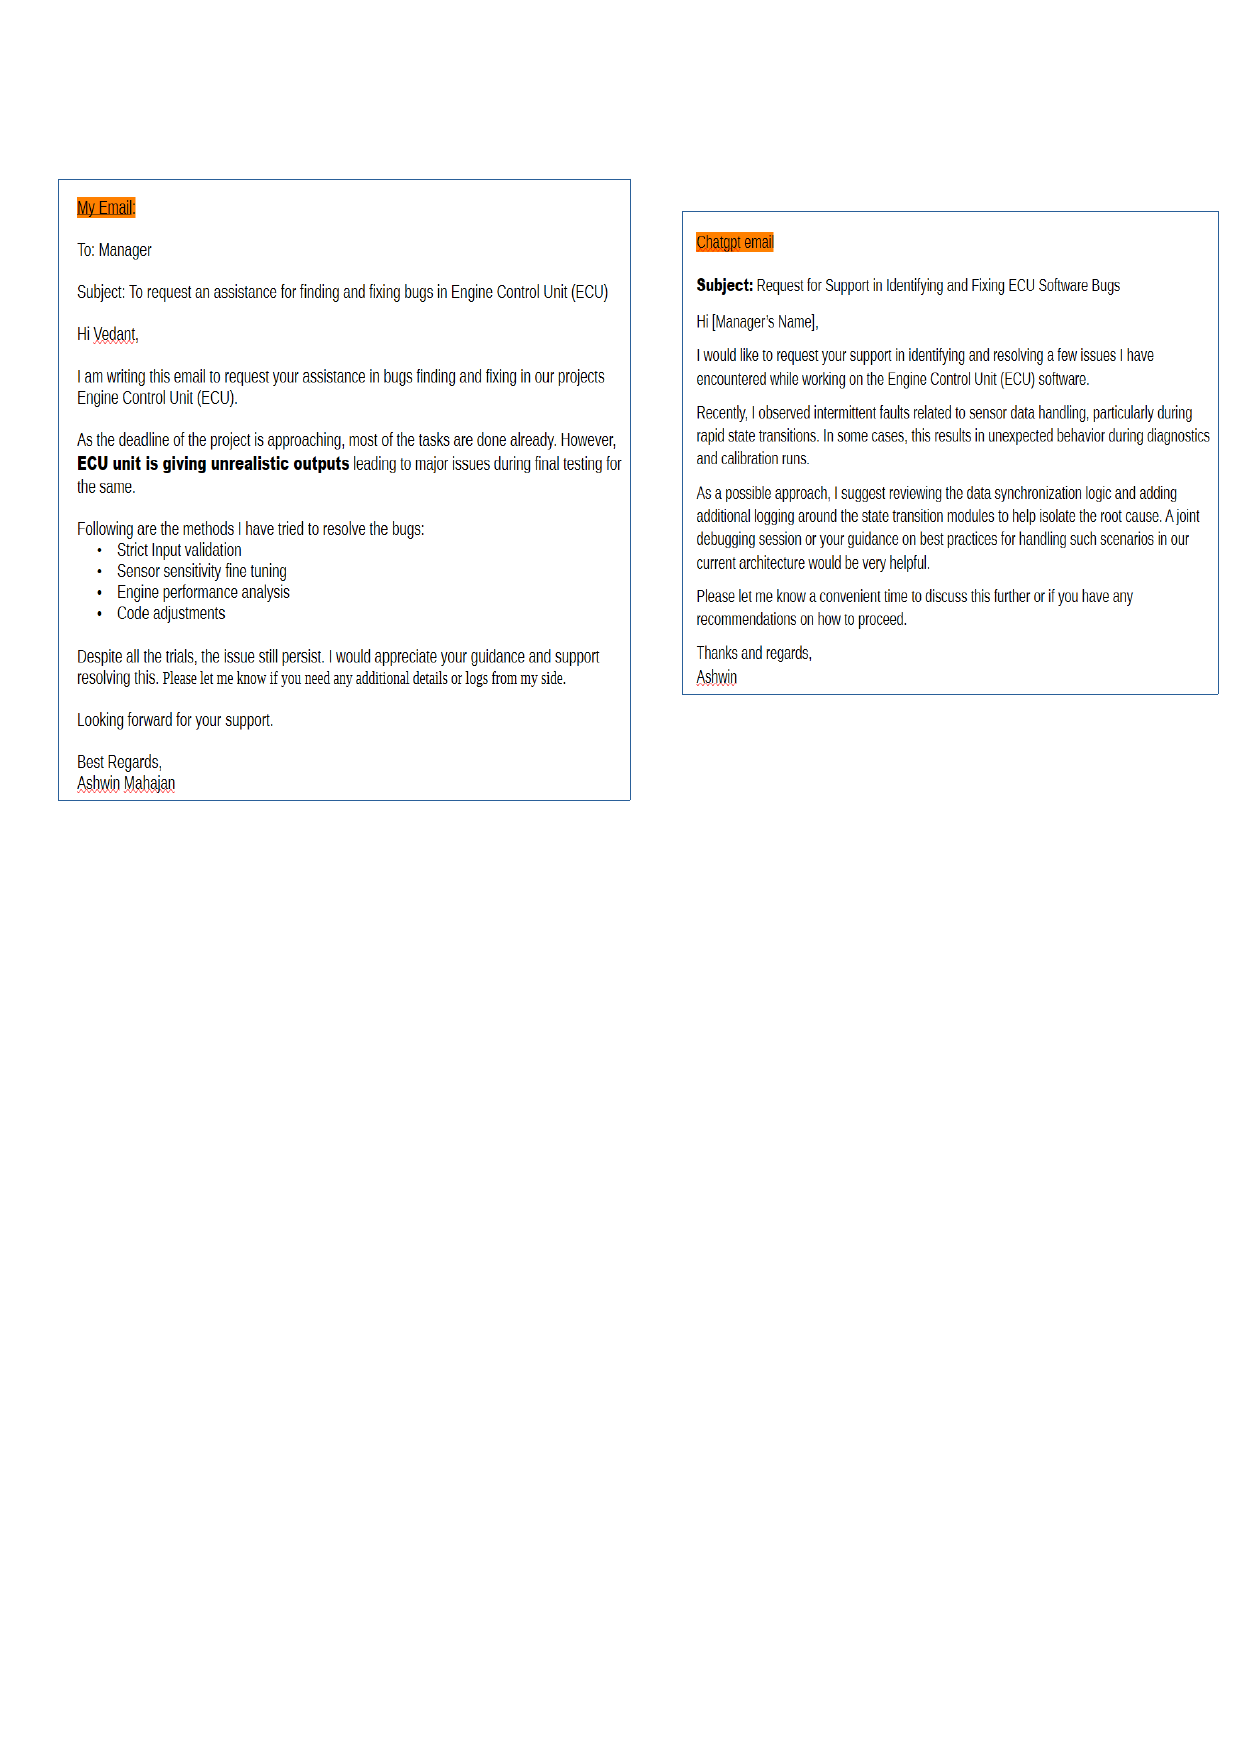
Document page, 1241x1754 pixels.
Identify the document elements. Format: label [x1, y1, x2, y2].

picture [685, 214, 1215, 691]
picture [61, 181, 628, 797]
